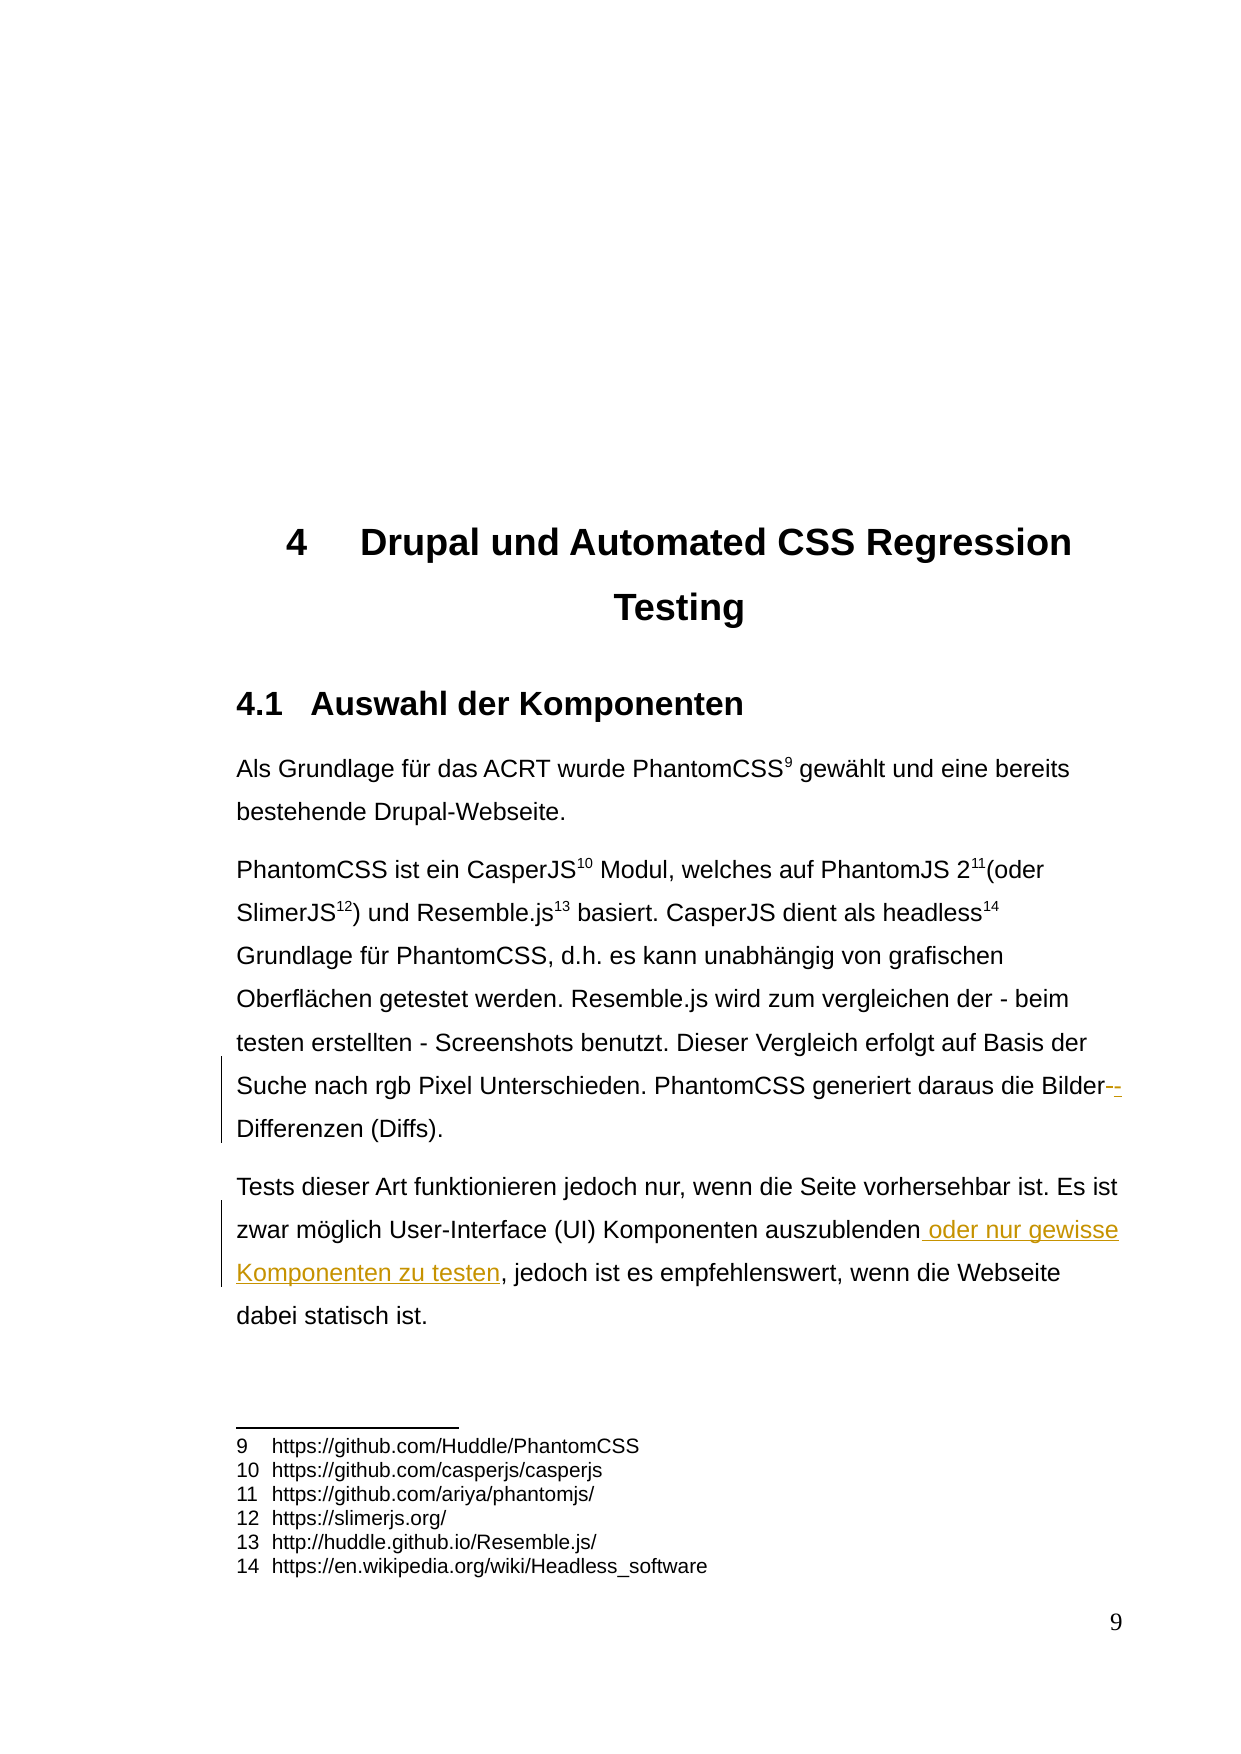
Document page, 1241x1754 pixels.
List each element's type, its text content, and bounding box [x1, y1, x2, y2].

subtitle Auswahl der Komponenten [236, 684, 1122, 722]
text https://github.com/ariya/phantomjs/ [236, 1482, 1122, 1506]
text https://github.com/casperjs/casperjs [236, 1458, 1122, 1482]
text Tests dieser Art funktionieren jedoch nur, wenn die Seite vorhersehbar ist. Es ist zwar möglich User-Interface (UI) Komponenten auszublenden oder nur gewisse Komponenten zu testen, jedoch ist es empfehlenswert, wenn die Webseite dabei statisch ist. [236, 1172, 1122, 1330]
text https://github.com/Huddle/PhantomCSS [236, 1434, 1122, 1458]
text http://huddle.github.io/Resemble.js/ [236, 1530, 1122, 1554]
subtitle Drupal und Automated CSS Regression Testing [236, 520, 1122, 629]
text Als Grundlage für das ACRT wurde PhantomCSS gewählt und eine bereits bestehende Drupal-Webseite. [236, 754, 1122, 826]
text PhantomCSS ist ein CasperJS Modul, welches auf PhantomJS 2(oder SlimerJS) und Resemble.js basiert. CasperJS dient als headless Grundlage für PhantomCSS, d.h. es kann unabhängig von grafischen Oberflächen getestet werden. Resemble.js wird zum vergleichen der - beim testen erstellten - Screenshots benutzt. Dieser Vergleich erfolgt auf Basis der Suche nach rgb Pixel Unterschieden. PhantomCSS generiert daraus die Bilder-Differenzen (Diffs). [236, 855, 1122, 1143]
text https://slimerjs.org/ [236, 1506, 1122, 1530]
text https://en.wikipedia.org/wiki/Headless_software [236, 1554, 1122, 1578]
